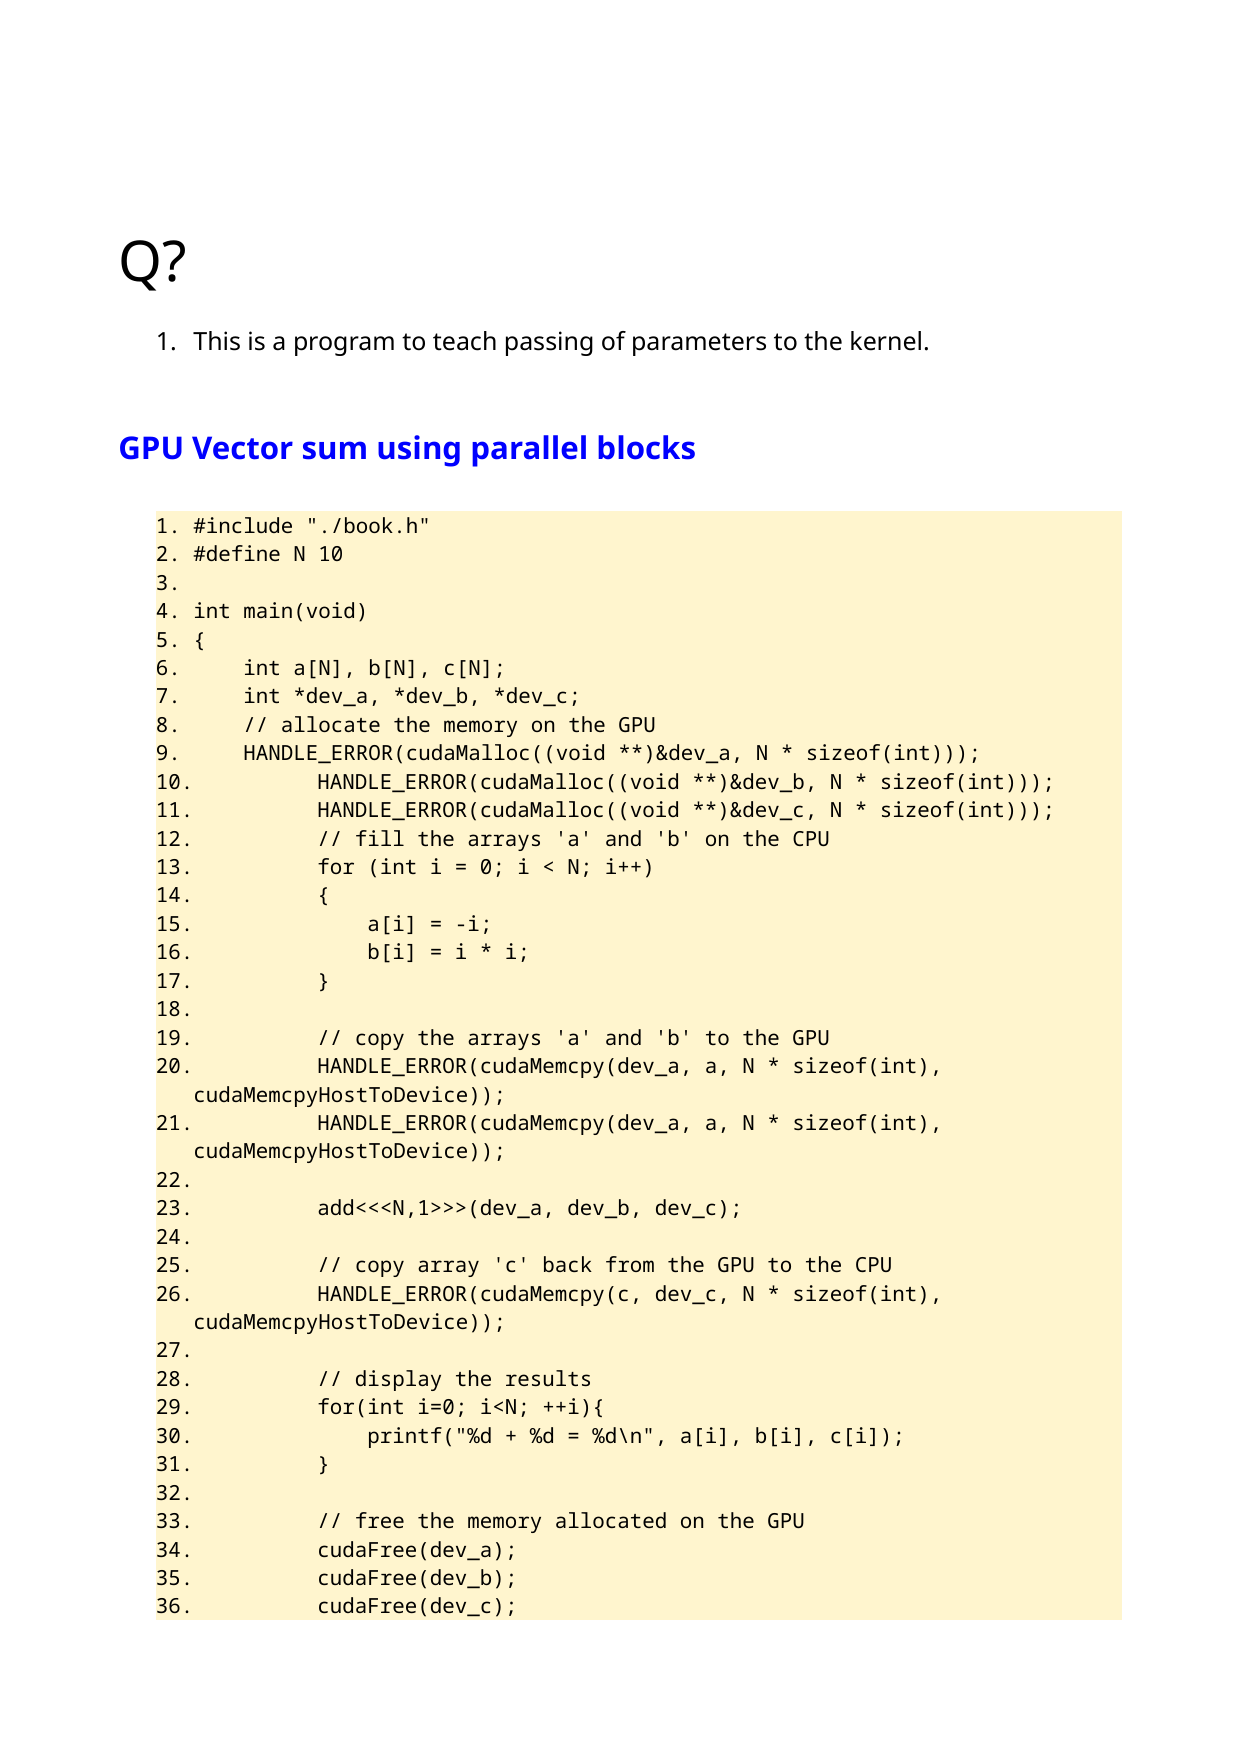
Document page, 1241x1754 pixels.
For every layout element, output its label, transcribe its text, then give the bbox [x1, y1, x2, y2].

list cudaFree(dev_a); [156, 1535, 1122, 1563]
list } [156, 1449, 1122, 1478]
list HANDLE_ERROR(cudaMalloc((void **)&dev_b, N * sizeof(int))); [156, 767, 1122, 795]
list HANDLE_ERROR(cudaMalloc((void **)&dev_c, N * sizeof(int))); [156, 795, 1122, 824]
list a[i] = -i; [156, 909, 1122, 937]
list // free the memory allocated on the GPU [156, 1506, 1122, 1535]
list // fill the arrays 'a' and 'b' on the CPU [156, 824, 1122, 852]
list // allocate the memory on the GPU [156, 710, 1122, 738]
list int main(void) [156, 596, 1122, 625]
list // display the results [156, 1364, 1122, 1392]
text Q? [118, 221, 1122, 297]
list printf("%d + %d = %d\n", a[i], b[i], c[i]); [156, 1421, 1122, 1449]
list int a[N], b[N], c[N]; [156, 653, 1122, 682]
list for(int i=0; i<N; ++i){ [156, 1392, 1122, 1421]
list HANDLE_ERROR(cudaMalloc((void **)&dev_a, N * sizeof(int))); [156, 738, 1122, 767]
list // copy the arrays 'a' and 'b' to the GPU [156, 1023, 1122, 1051]
list add<<<N,1>>>(dev_a, dev_b, dev_c); [156, 1193, 1122, 1222]
list // copy array 'c' back from the GPU to the CPU [156, 1250, 1122, 1279]
list cudaFree(dev_c); [156, 1592, 1122, 1620]
list cudaFree(dev_b); [156, 1563, 1122, 1592]
list HANDLE_ERROR(cudaMemcpy(dev_a, a, N * sizeof(int), cudaMemcpyHostToDevice)); [156, 1108, 1122, 1165]
list This is a program to teach passing of parameters to the kernel. [156, 323, 1122, 358]
list HANDLE_ERROR(cudaMemcpy(c, dev_c, N * sizeof(int), cudaMemcpyHostToDevice)); [156, 1279, 1122, 1336]
text GPU Vector sum using parallel blocks [118, 426, 1122, 468]
list for (int i = 0; i < N; i++) [156, 852, 1122, 881]
list { [156, 625, 1122, 653]
list } [156, 966, 1122, 994]
list #define N 10 [156, 539, 1122, 568]
list b[i] = i * i; [156, 937, 1122, 966]
list int *dev_a, *dev_b, *dev_c; [156, 682, 1122, 710]
list { [156, 881, 1122, 909]
list #include "./book.h" [156, 511, 1122, 539]
list HANDLE_ERROR(cudaMemcpy(dev_a, a, N * sizeof(int), cudaMemcpyHostToDevice)); [156, 1051, 1122, 1108]
